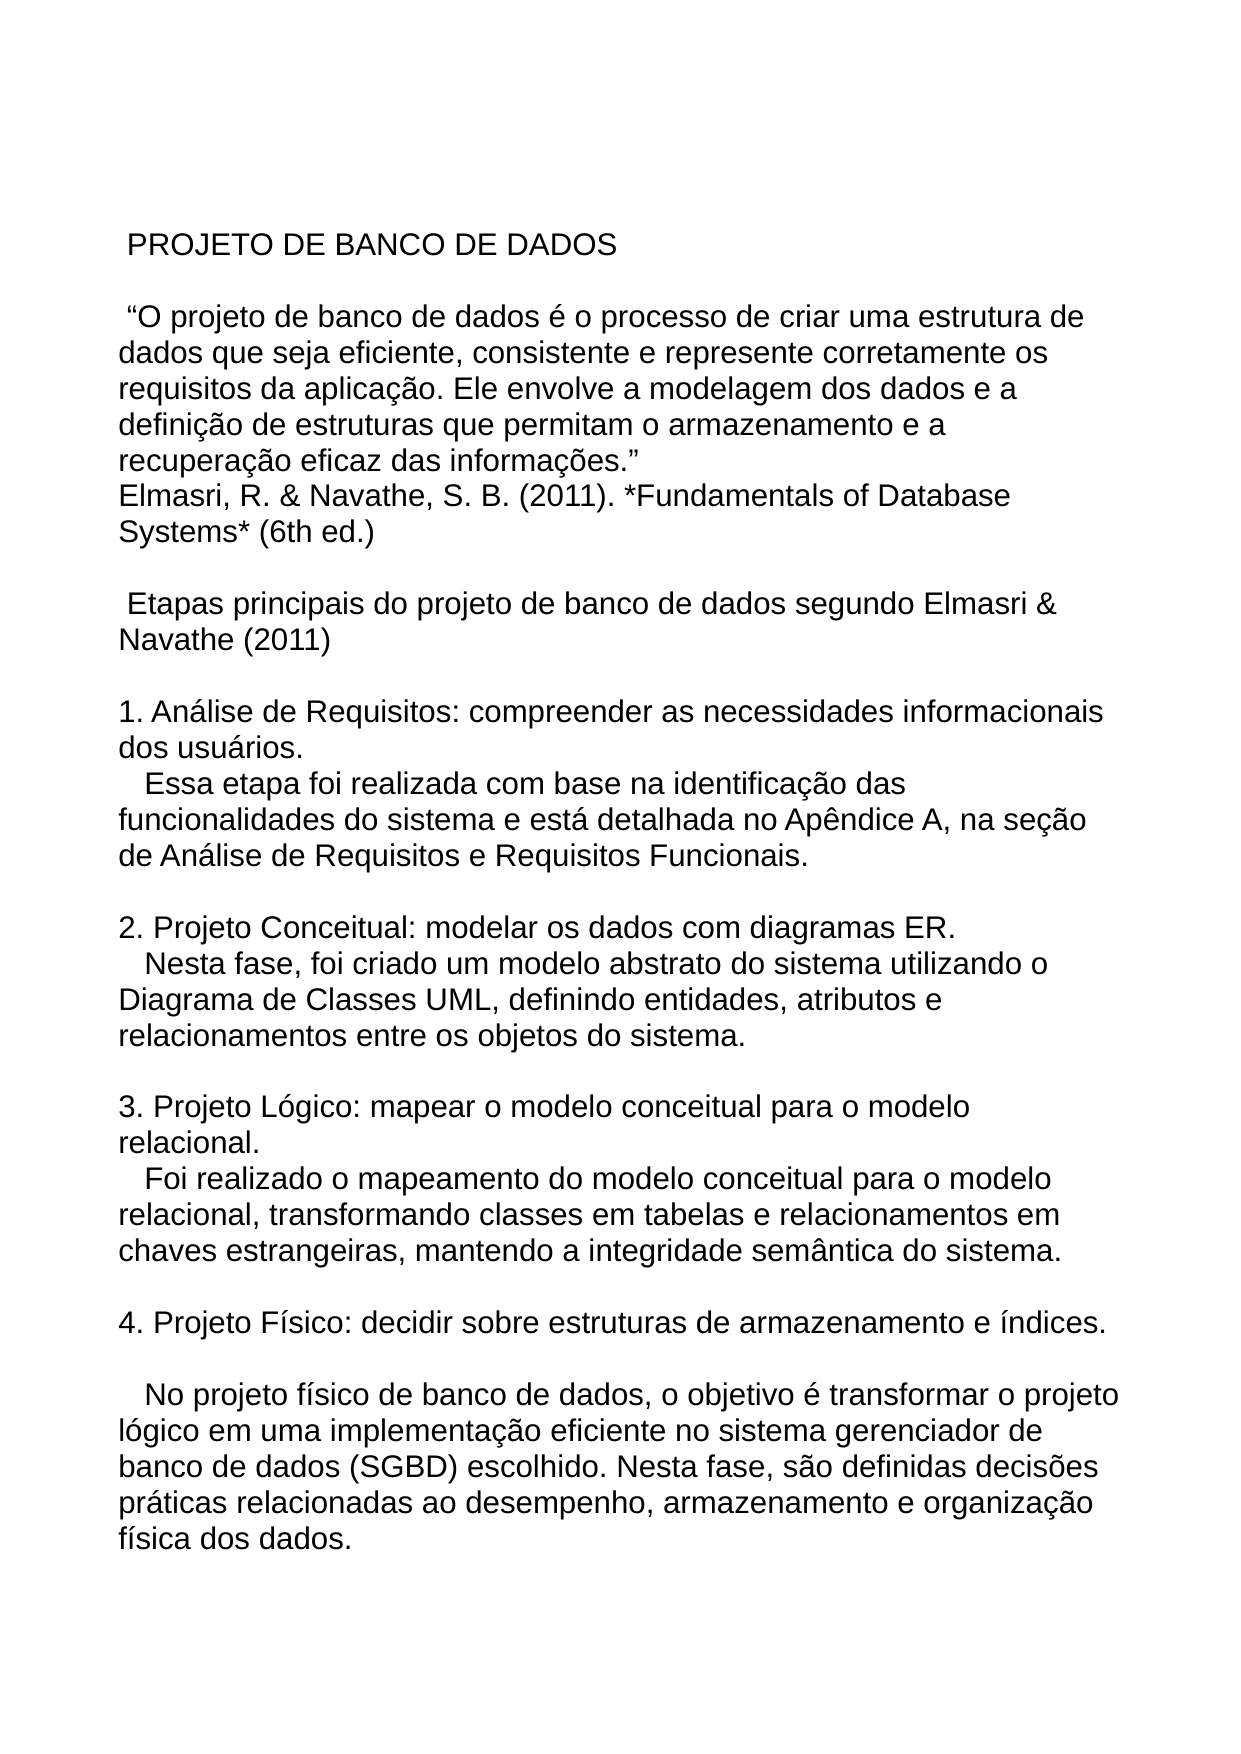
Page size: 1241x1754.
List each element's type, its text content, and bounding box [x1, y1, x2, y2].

text PROJETO DE BANCO DE DADOS “O projeto de banco de dados é o processo de criar uma estrutura de dados que seja eficiente, consistente e represente corretamente os requisitos da aplicação. Ele envolve a modelagem dos dados e a definição de estruturas que permitam o armazenamento e a recuperação eficaz das informações.” Elmasri, R. & Navathe, S. B. (2011). *Fundamentals of Database Systems* (6th ed.) Etapas principais do projeto de banco de dados segundo Elmasri & Navathe (2011) 1. Análise de Requisitos: compreender as necessidades informacionais dos usuários. Essa etapa foi realizada com base na identificação das funcionalidades do sistema e está detalhada no Apêndice A, na seção de Análise de Requisitos e Requisitos Funcionais. 2. Projeto Conceitual: modelar os dados com diagramas ER. Nesta fase, foi criado um modelo abstrato do sistema utilizando o Diagrama de Classes UML, definindo entidades, atributos e relacionamentos entre os objetos do sistema. 3. Projeto Lógico: mapear o modelo conceitual para o modelo relacional. Foi realizado o mapeamento do modelo conceitual para o modelo relacional, transformando classes em tabelas e relacionamentos em chaves estrangeiras, mantendo a integridade semântica do sistema. 4. Projeto Físico: decidir sobre estruturas de armazenamento e índices. No projeto físico de banco de dados, o objetivo é transformar o projeto lógico em uma implementação eficiente no sistema gerenciador de banco de dados (SGBD) escolhido. Nesta fase, são definidas decisões práticas relacionadas ao desempenho, armazenamento e organização física dos dados. [118, 118, 1122, 1627]
